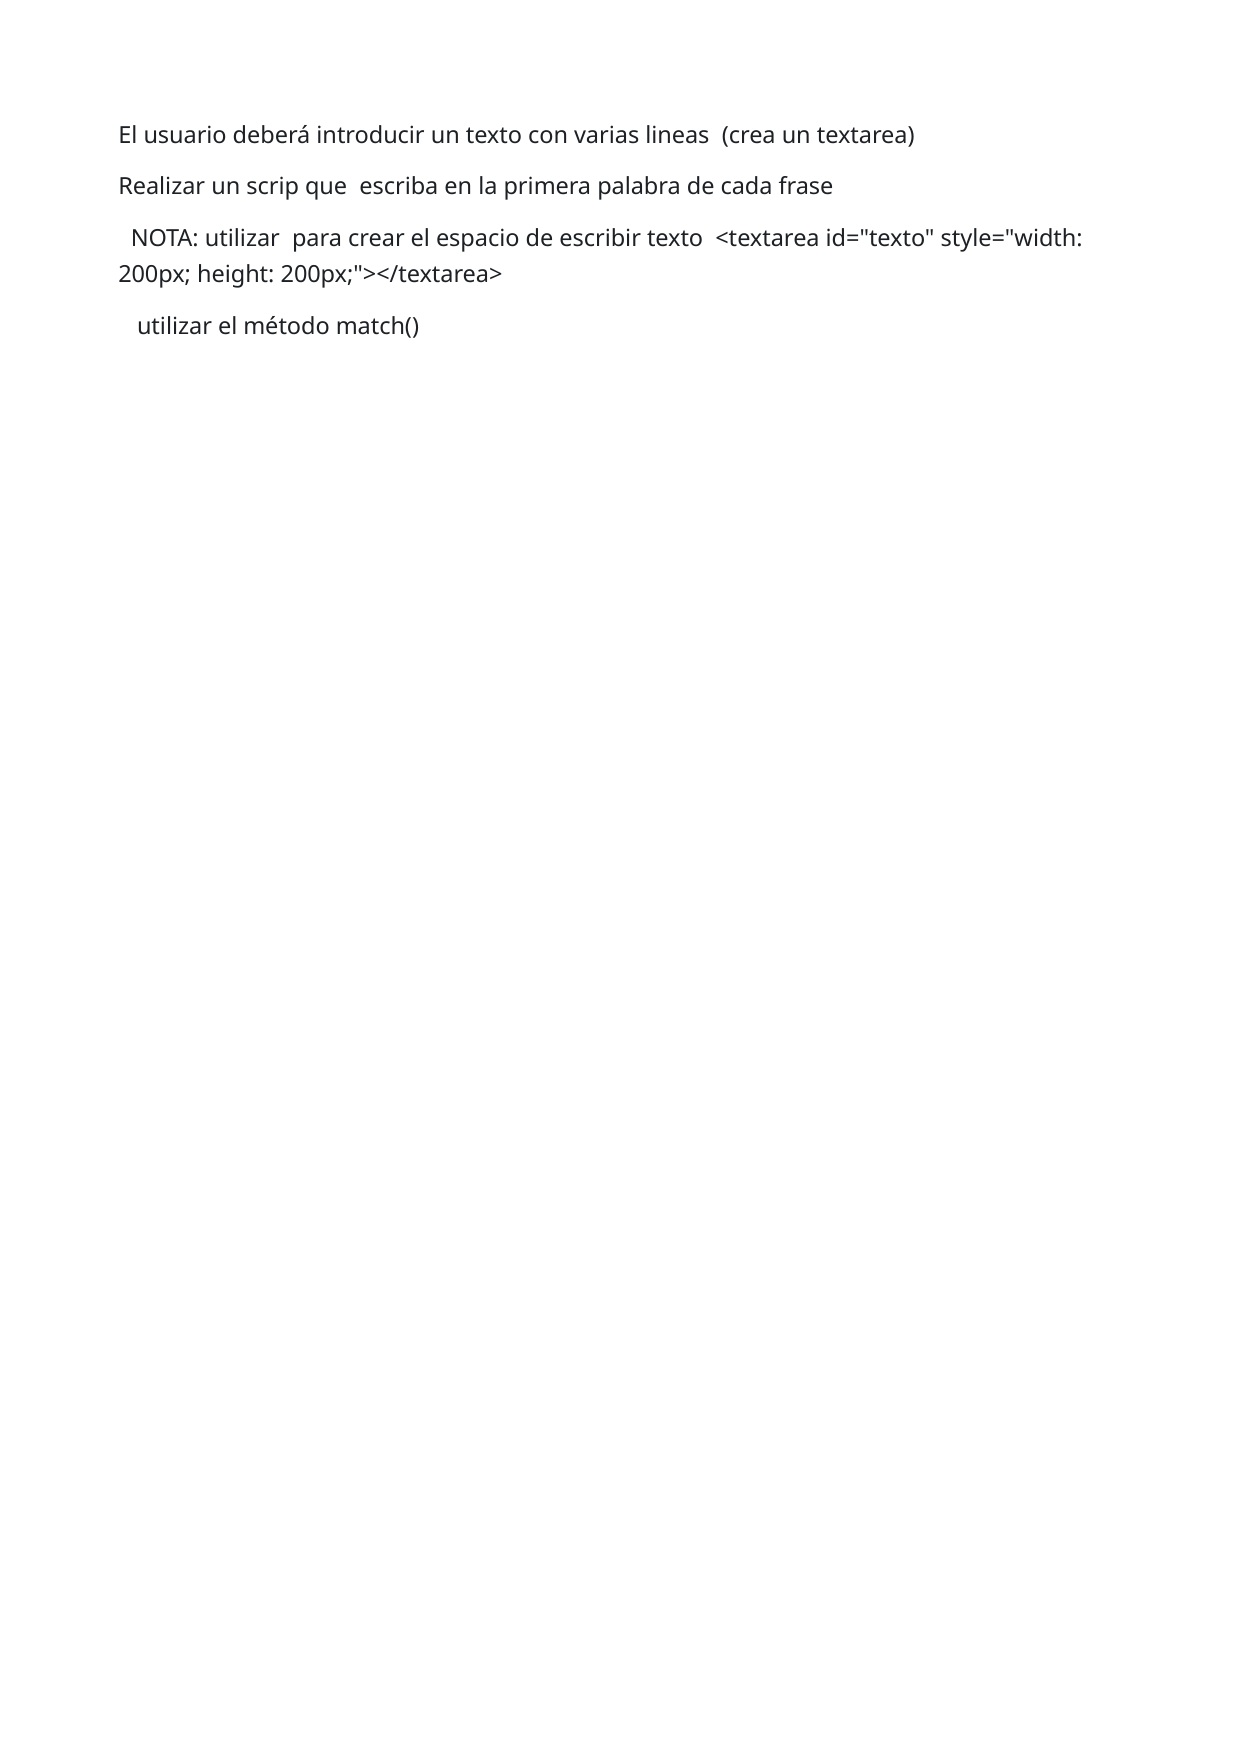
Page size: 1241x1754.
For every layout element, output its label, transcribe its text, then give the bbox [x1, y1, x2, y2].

text NOTA: utilizar para crear el espacio de escribir texto <textarea id="texto" style="width: 200px; height: 200px;"></textarea> [118, 221, 1122, 289]
text Realizar un scrip que escriba en la primera palabra de cada frase [118, 169, 1122, 201]
text utilizar el método match() [118, 309, 1122, 341]
text El usuario deberá introducir un texto con varias lineas (crea un textarea) [118, 118, 1122, 150]
